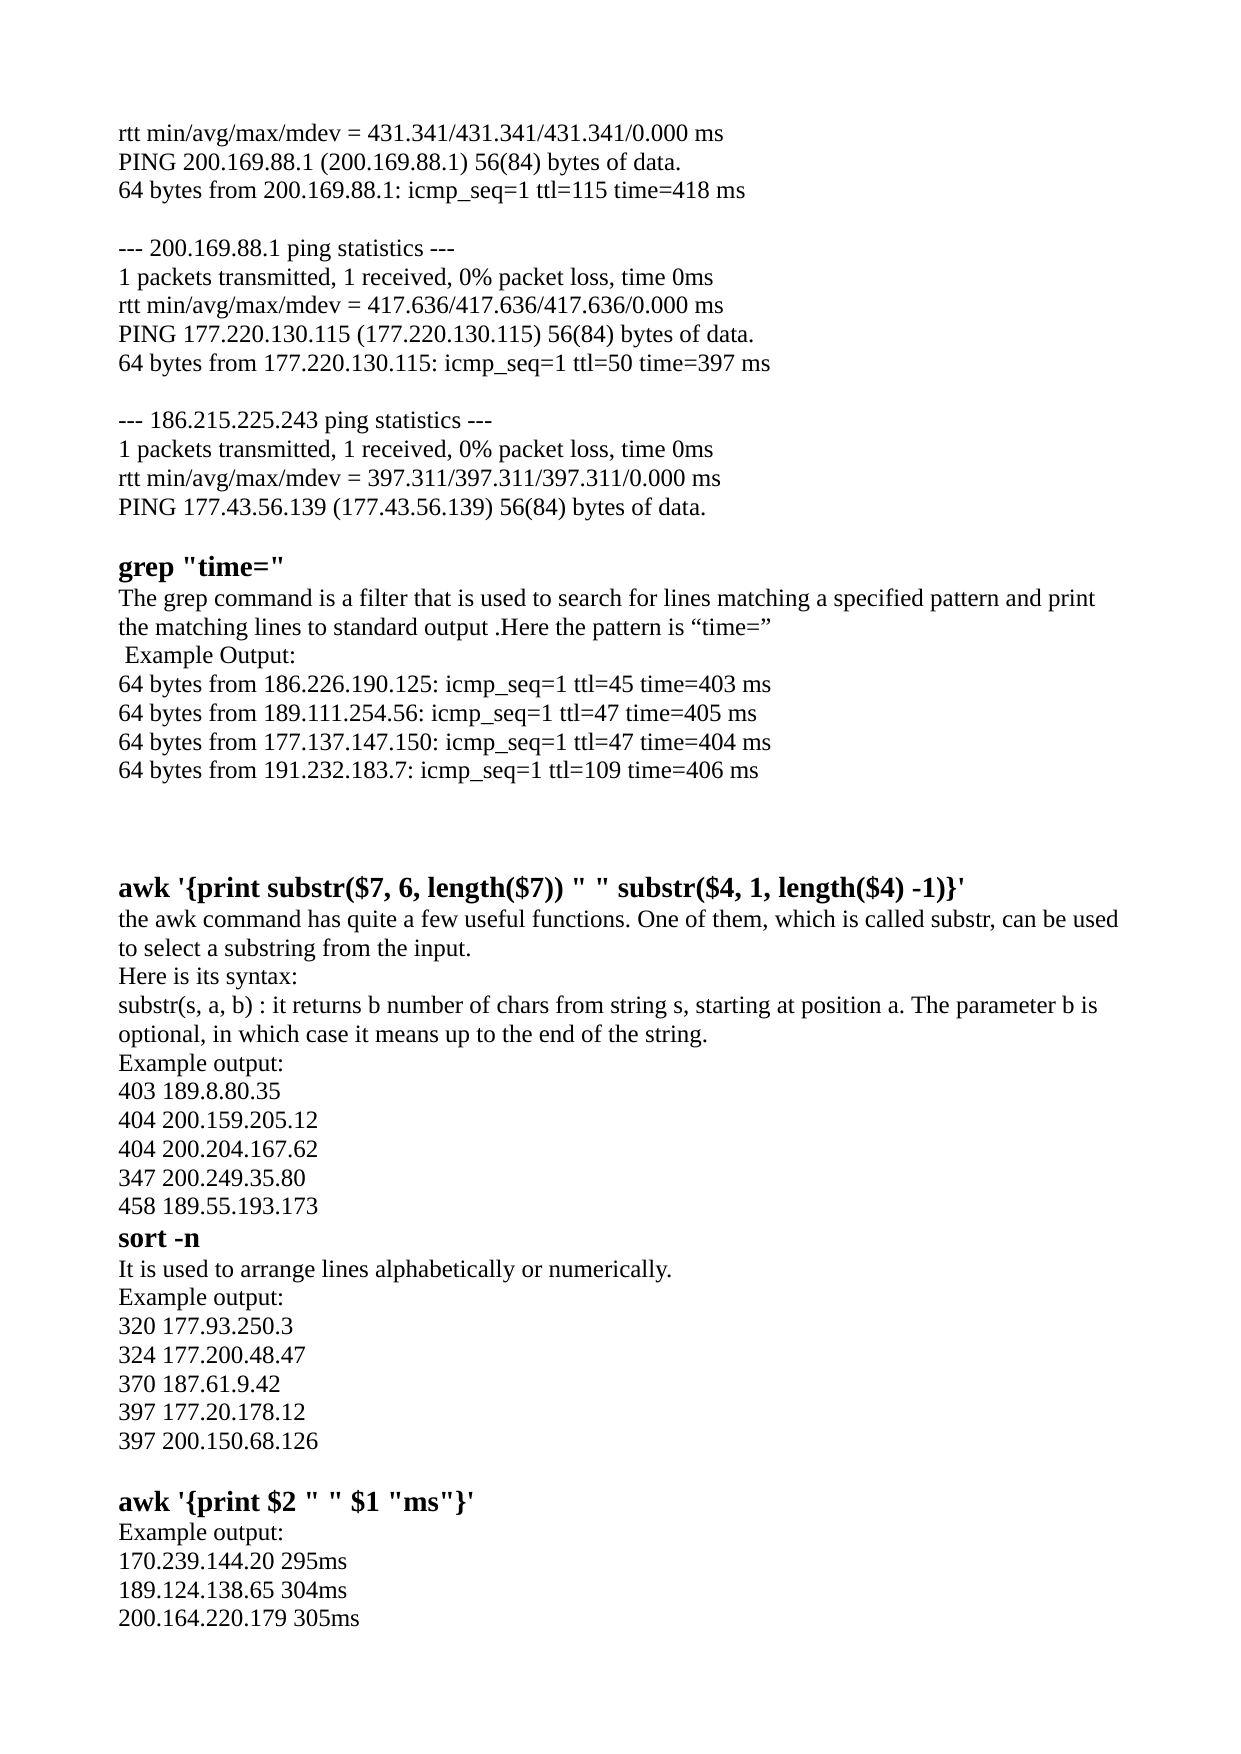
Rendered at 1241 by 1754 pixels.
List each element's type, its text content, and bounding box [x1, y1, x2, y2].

text 64 bytes from 186.226.190.125: icmp_seq=1 ttl=45 time=403 ms [118, 669, 1122, 698]
text 404 200.159.205.12 [118, 1105, 1122, 1134]
text 370 187.61.9.42 [118, 1369, 1122, 1397]
text The grep command is a filter that is used to search for lines matching a specified pattern and print the matching lines to standard output .Here the pattern is “time=” [118, 583, 1122, 640]
text 397 177.20.178.12 [118, 1397, 1122, 1426]
text --- 186.215.225.243 ping statistics --- [118, 406, 1122, 434]
text 64 bytes from 177.220.130.115: icmp_seq=1 ttl=50 time=397 ms [118, 348, 1122, 377]
text 1 packets transmitted, 1 received, 0% packet loss, time 0ms [118, 262, 1122, 291]
text 64 bytes from 191.232.183.7: icmp_seq=1 ttl=109 time=406 ms [118, 755, 1122, 784]
text --- 200.169.88.1 ping statistics --- [118, 233, 1122, 262]
text 64 bytes from 189.111.254.56: icmp_seq=1 ttl=47 time=405 ms [118, 698, 1122, 727]
text awk '{print $2 " " $1 "ms"}' [118, 1484, 1122, 1517]
text 200.164.220.179 305ms [118, 1603, 1122, 1632]
text rtt min/avg/max/mdev = 417.636/417.636/417.636/0.000 ms [118, 291, 1122, 319]
text substr(s, a, b) : it returns b number of chars from string s, starting at position a. The parameter b is optional, in which case it means up to the end of the string. [118, 990, 1122, 1048]
text 170.239.144.20 295ms [118, 1546, 1122, 1575]
text 347 200.249.35.80 [118, 1163, 1122, 1191]
text 458 189.55.193.173 [118, 1191, 1122, 1220]
text grep "time=" [118, 549, 1122, 583]
text PING 177.220.130.115 (177.220.130.115) 56(84) bytes of data. [118, 319, 1122, 348]
text Here is its syntax: [118, 961, 1122, 990]
text 189.124.138.65 304ms [118, 1575, 1122, 1603]
text 64 bytes from 177.137.147.150: icmp_seq=1 ttl=47 time=404 ms [118, 727, 1122, 755]
text Example Output: [118, 640, 1122, 669]
text 404 200.204.167.62 [118, 1134, 1122, 1163]
text 403 189.8.80.35 [118, 1076, 1122, 1105]
text It is used to arrange lines alphabetically or numerically. [118, 1254, 1122, 1282]
text 324 177.200.48.47 [118, 1340, 1122, 1369]
text Example output: [118, 1517, 1122, 1546]
text rtt min/avg/max/mdev = 397.311/397.311/397.311/0.000 ms [118, 463, 1122, 492]
text 64 bytes from 200.169.88.1: icmp_seq=1 ttl=115 time=418 ms [118, 176, 1122, 204]
text 397 200.150.68.126 [118, 1426, 1122, 1455]
text 1 packets transmitted, 1 received, 0% packet loss, time 0ms [118, 434, 1122, 463]
text PING 200.169.88.1 (200.169.88.1) 56(84) bytes of data. [118, 147, 1122, 176]
text 320 177.93.250.3 [118, 1311, 1122, 1340]
text PING 177.43.56.139 (177.43.56.139) 56(84) bytes of data. [118, 492, 1122, 521]
text Example output: [118, 1282, 1122, 1311]
text rtt min/avg/max/mdev = 431.341/431.341/431.341/0.000 ms [118, 118, 1122, 147]
text sort -n [118, 1220, 1122, 1254]
text awk '{print substr($7, 6, length($7)) " " substr($4, 1, length($4) -1)}' [118, 870, 1122, 904]
text Example output: [118, 1048, 1122, 1076]
text the awk command has quite a few useful functions. One of them, which is called substr, can be used to select a substring from the input. [118, 904, 1122, 961]
